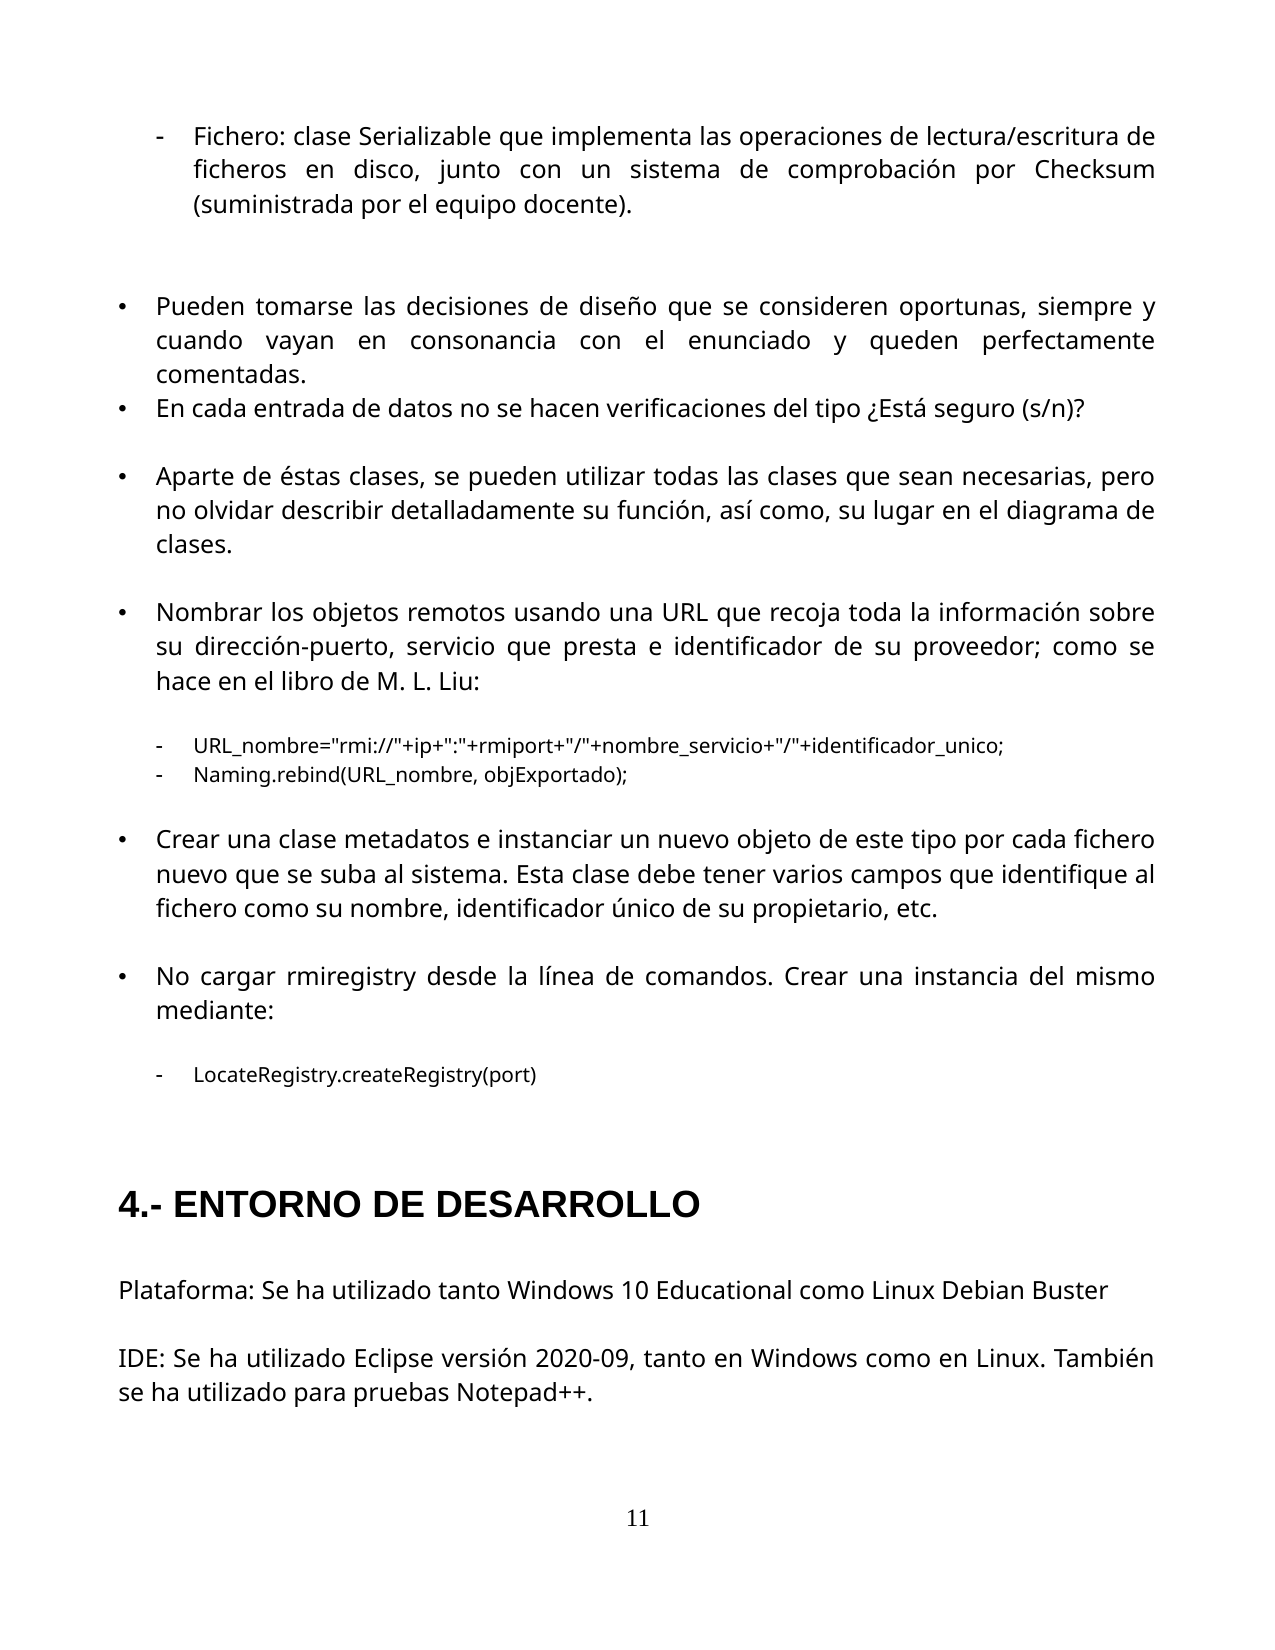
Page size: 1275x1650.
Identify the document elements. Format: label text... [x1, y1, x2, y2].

list LocateRegistry.createRegistry(port) [156, 1061, 1157, 1089]
subtitle 4.- ENTORNO DE DESARROLLO [118, 1182, 1157, 1226]
list Fichero: clase Serializable que implementa las operaciones de lectura/escritura de ficheros en disco, junto con un sistema de comprobación por Checksum (suministrada por el equipo docente). [156, 118, 1157, 220]
list No cargar rmiregistry desde la línea de comandos. Crear una instancia del mismo mediante: [118, 958, 1157, 1027]
list Aparte de éstas clases, se pueden utilizar todas las clases que sean necesarias, pero no olvidar describir detalladamente su función, así como, su lugar en el diagrama de clases. [118, 459, 1157, 561]
text Plataforma: Se ha utilizado tanto Windows 10 Educational como Linux Debian Buster [118, 1272, 1157, 1306]
list En cada entrada de datos no se hacen verificaciones del tipo ¿Está seguro (s/n)? [118, 391, 1157, 425]
list Naming.rebind(URL_nombre, objExportado); [156, 760, 1157, 788]
list URL_nombre="rmi://"+ip+":"+rmiport+"/"+nombre_servicio+"/"+identificador_unico; [156, 731, 1157, 760]
text IDE: Se ha utilizado Eclipse versión 2020-09, tanto en Windows como en Linux. También se ha utilizado para pruebas Notepad++. [118, 1341, 1157, 1409]
list Crear una clase metadatos e instanciar un nuevo objeto de este tipo por cada fichero nuevo que se suba al sistema. Esta clase debe tener varios campos que identifique al fichero como su nombre, identificador único de su propietario, etc. [118, 822, 1157, 924]
list Pueden tomarse las decisiones de diseño que se consideren oportunas, siempre y cuando vayan en consonancia con el enunciado y queden perfectamente comentadas. [118, 288, 1157, 391]
list Nombrar los objetos remotos usando una URL que recoja toda la información sobre su dirección-puerto, servicio que presta e identificador de su proveedor; como se hace en el libro de M. L. Liu: [118, 595, 1157, 697]
